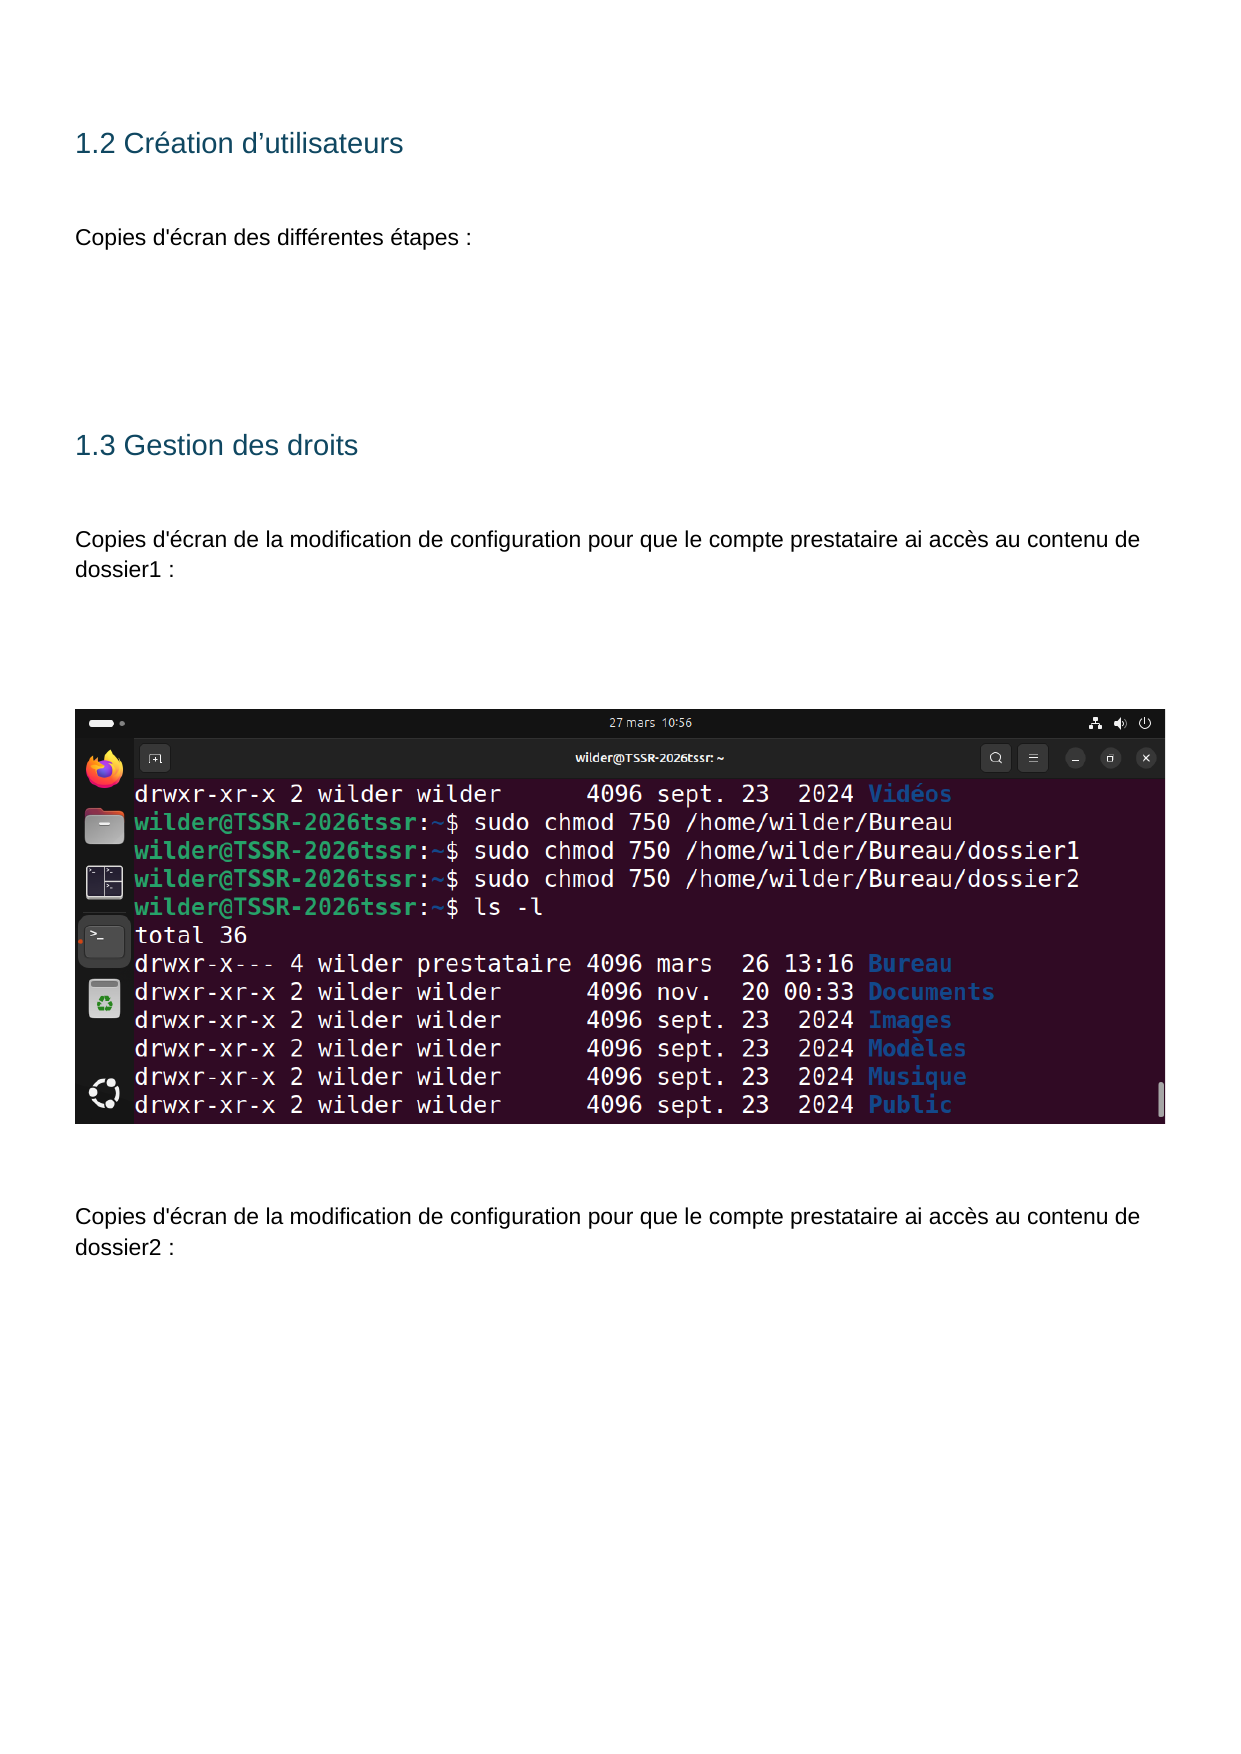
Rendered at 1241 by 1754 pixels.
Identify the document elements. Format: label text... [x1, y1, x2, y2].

text Copies d'écran de la modification de configuration pour que le compte prestataire ai accès au contenu de dossier1 : [75, 526, 1165, 583]
subtitle 1.3 Gestion des droits [75, 428, 1165, 462]
picture [75, 709, 1166, 1124]
subtitle 1.2 Création d’utilisateurs [75, 126, 1165, 159]
text Copies d'écran des différentes étapes : [75, 224, 1165, 250]
text Copies d'écran de la modification de configuration pour que le compte prestataire ai accès au contenu de dossier2 : [75, 1203, 1165, 1260]
